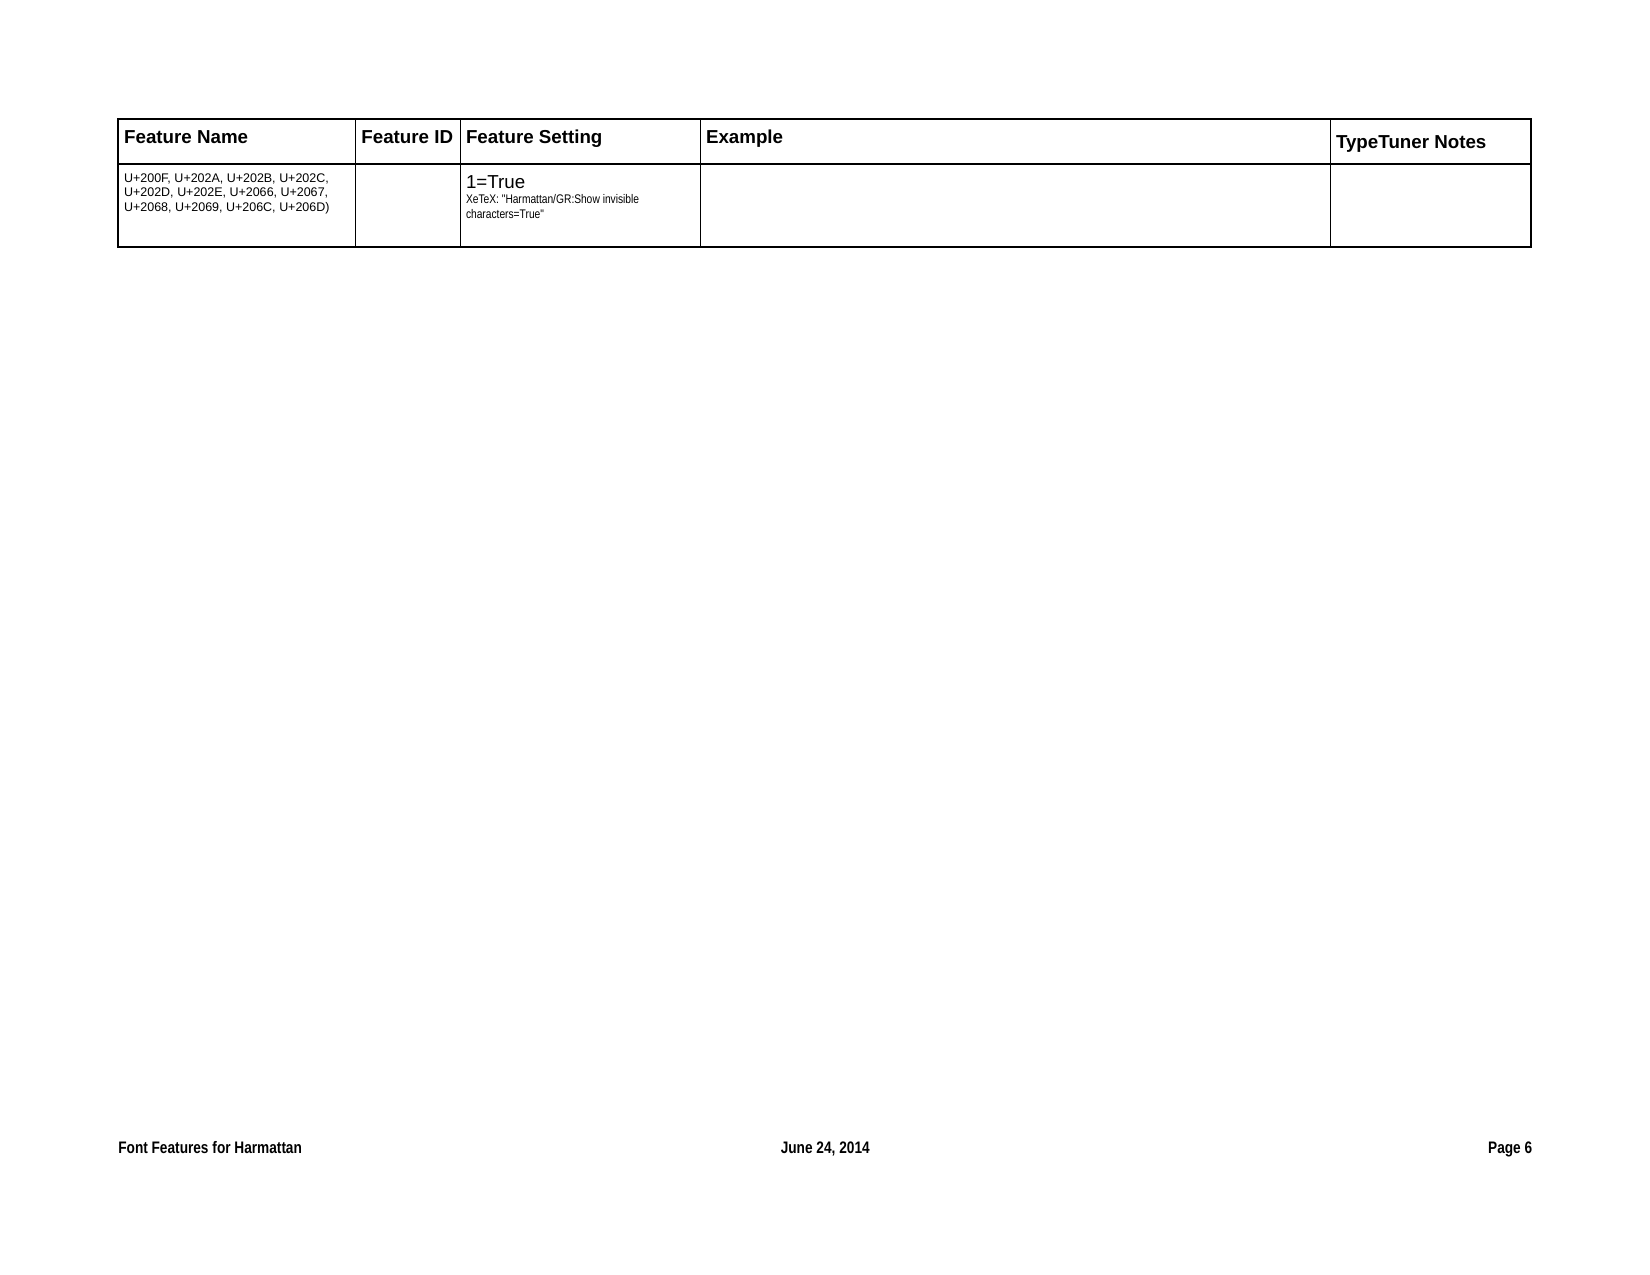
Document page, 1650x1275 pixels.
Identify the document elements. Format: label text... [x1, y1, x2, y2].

table_cell G [1331, 165, 1530, 246]
table_header Feature ID [356, 120, 460, 163]
table_cell U+200F, U+202A, U+202B, U+202C, U+202D, U+202E, U+2066, U+2067, U+2068, U+2069, U+206C, U+206D) [119, 165, 355, 246]
table_header Feature Setting [461, 120, 700, 163]
table_cell [356, 165, 460, 246]
table_cell 1=True XeTeX: "Harmattan/GR:Show invisible characters=True" [461, 165, 700, 246]
table_header Example [701, 120, 1330, 163]
table_cell ؜ ‌ ‍‎ ‏ ‪ ‫ ‬ ‭ ‮ ⁦ ⁧ ⁨ ⁩ [701, 165, 1330, 246]
table_header TypeTuner Notes [1331, 120, 1530, 163]
table_header Feature Name [119, 120, 355, 163]
